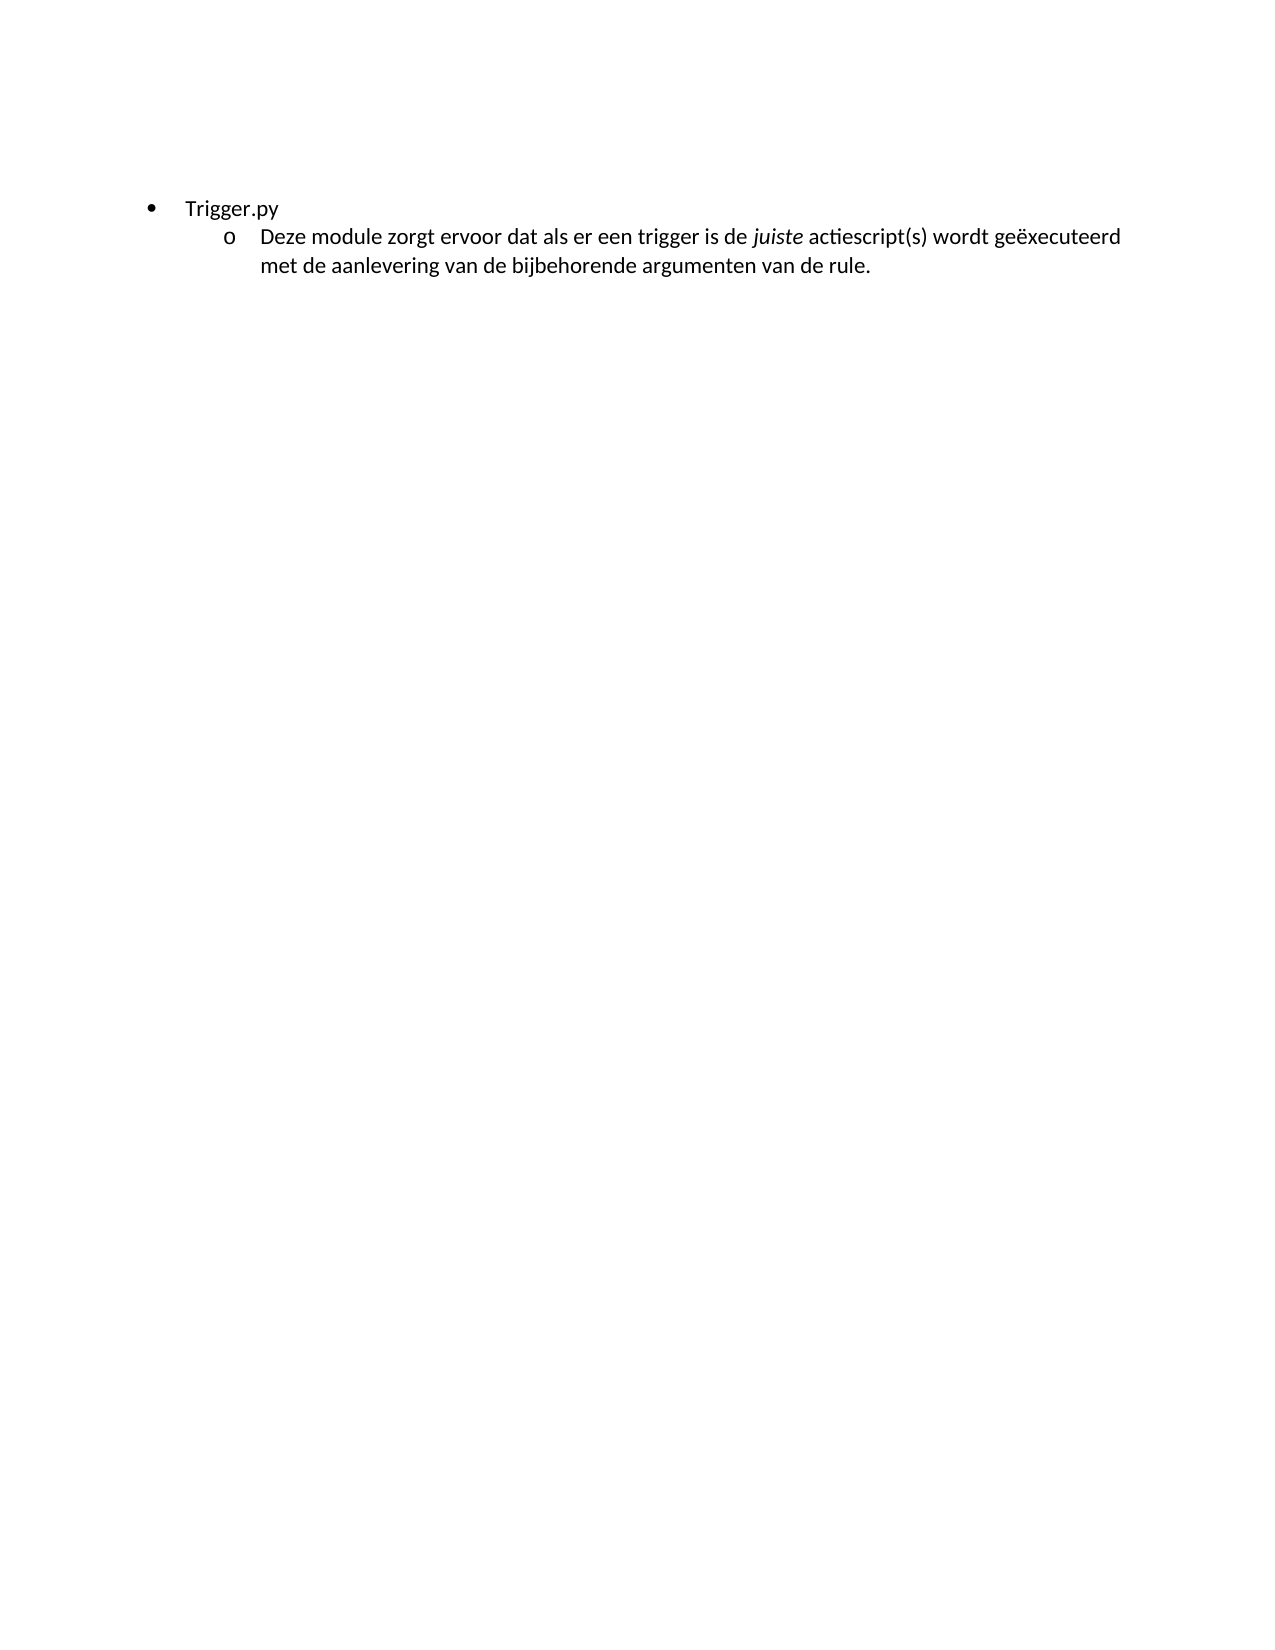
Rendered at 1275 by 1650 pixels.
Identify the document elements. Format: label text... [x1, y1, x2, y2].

list Trigger.py [148, 194, 1127, 222]
list Deze module zorgt ervoor dat als er een trigger is de juiste actiescript(s) wordt geëxecuteerd met de aanlevering van de bijbehorende argumenten van de rule. [223, 222, 1127, 279]
